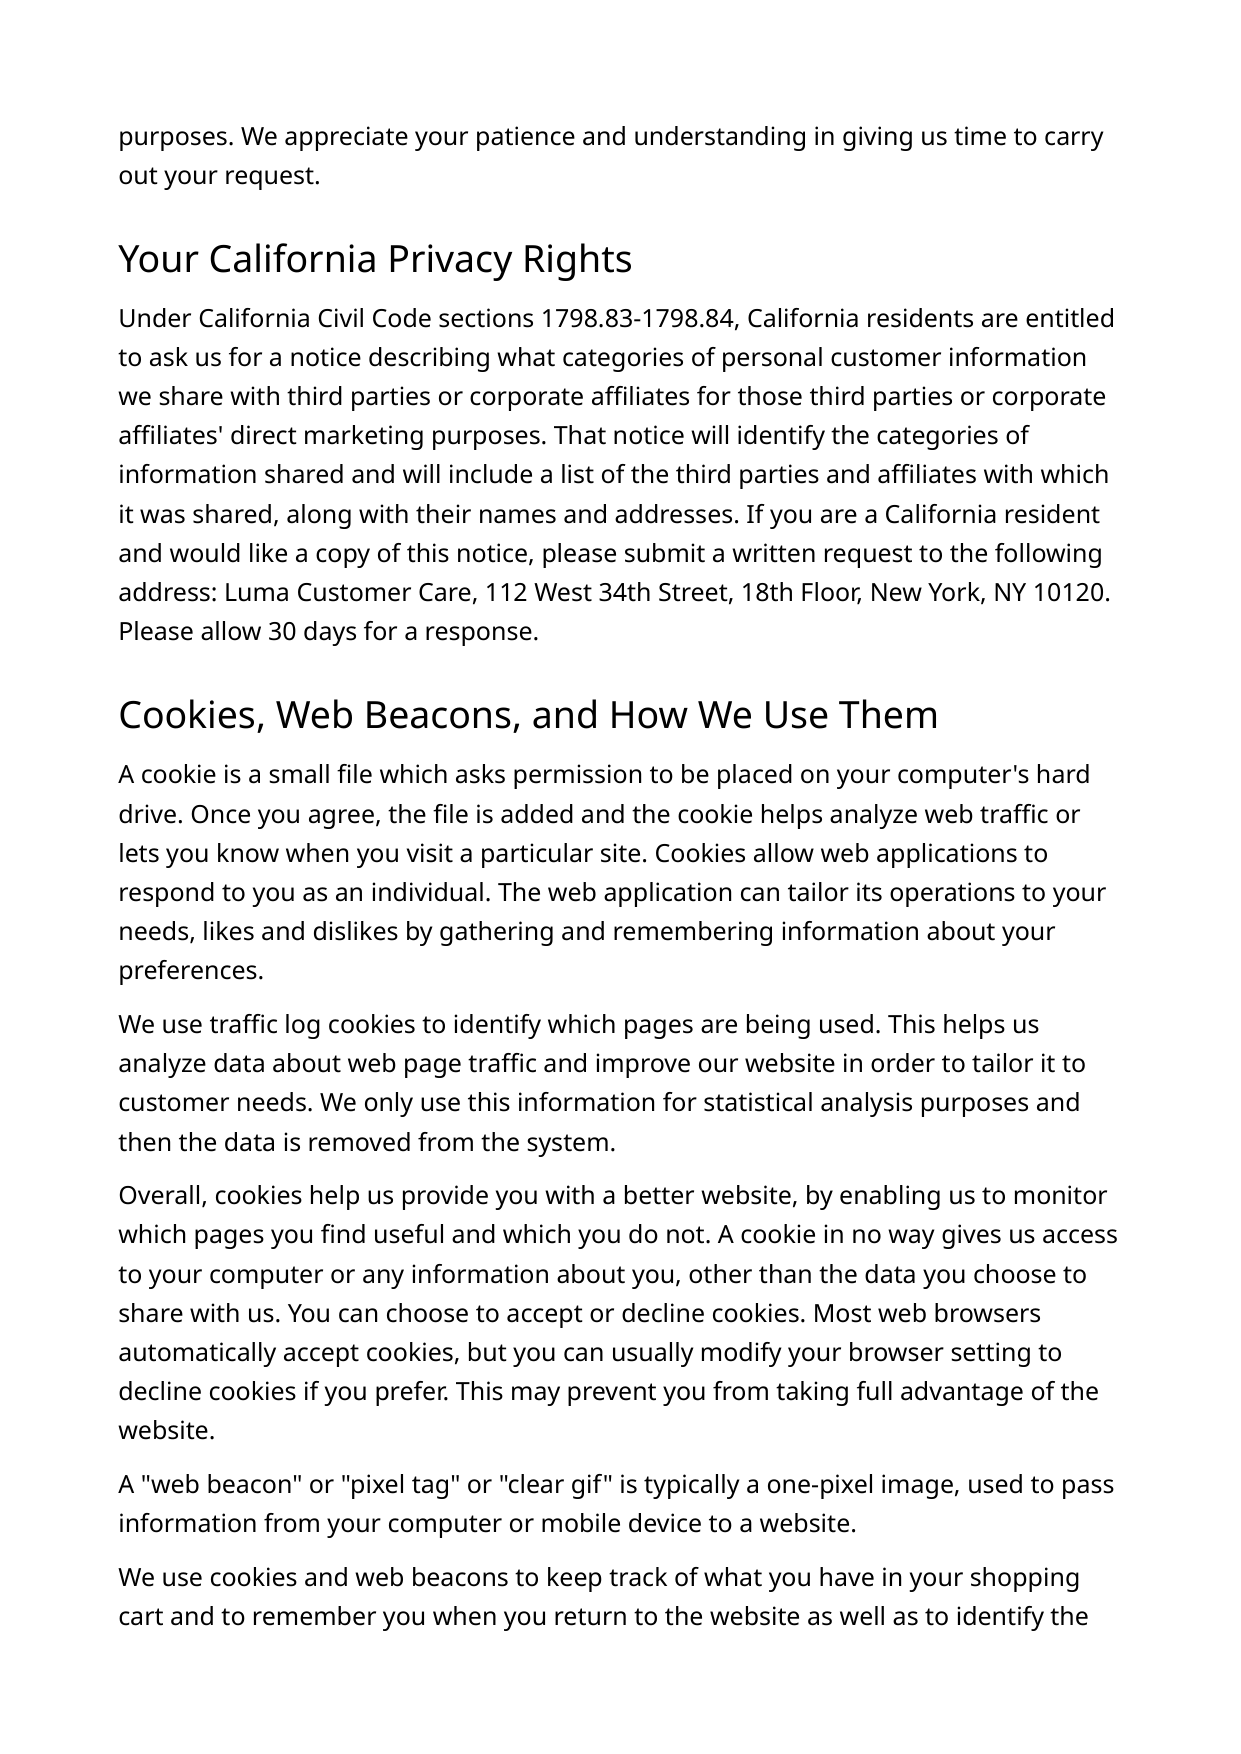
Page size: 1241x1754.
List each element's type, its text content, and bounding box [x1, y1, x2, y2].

text purposes. We appreciate your patience and understanding in giving us time to carry out your request. [118, 118, 1122, 191]
subtitle Your California Privacy Rights [118, 232, 1122, 283]
text We use cookies and web beacons to keep track of what you have in your shopping cart and to remember you when you return to the website as well as to identify the [118, 1559, 1122, 1633]
text Under California Civil Code sections 1798.83-1798.84, California residents are entitled to ask us for a notice describing what categories of personal customer information we share with third parties or corporate affiliates for those third parties or corporate affiliates' direct marketing purposes. That notice will identify the categories of information shared and will include a list of the third parties and affiliates with which it was shared, along with their names and addresses. If you are a California resident and would like a copy of this notice, please submit a written request to the following address: Luma Customer Care, 112 West 34th Street, 18th Floor, New York, NY 10120. Please allow 30 days for a response. [118, 301, 1122, 648]
subtitle Cookies, Web Beacons, and How We Use Them [118, 688, 1122, 739]
text We use traffic log cookies to identify which pages are being used. This helps us analyze data about web page traffic and improve our website in order to tailor it to customer needs. We only use this information for statistical analysis purposes and then the data is removed from the system. [118, 1007, 1122, 1158]
text Overall, cookies help us provide you with a better website, by enabling us to monitor which pages you find useful and which you do not. A cookie in no way gives us access to your computer or any information about you, other than the data you choose to share with us. You can choose to accept or decline cookies. Most web browsers automatically accept cookies, but you can usually modify your browser setting to decline cookies if you prefer. This may prevent you from taking full advantage of the website. [118, 1178, 1122, 1447]
text A "web beacon" or "pixel tag" or "clear gif" is typically a one-pixel image, used to pass information from your computer or mobile device to a website. [118, 1467, 1122, 1540]
text A cookie is a small file which asks permission to be placed on your computer's hard drive. Once you agree, the file is added and the cookie helps analyze web traffic or lets you know when you visit a particular site. Cookies allow web applications to respond to you as an individual. The web application can tailor its operations to your needs, likes and dislikes by gathering and remembering information about your preferences. [118, 757, 1122, 987]
